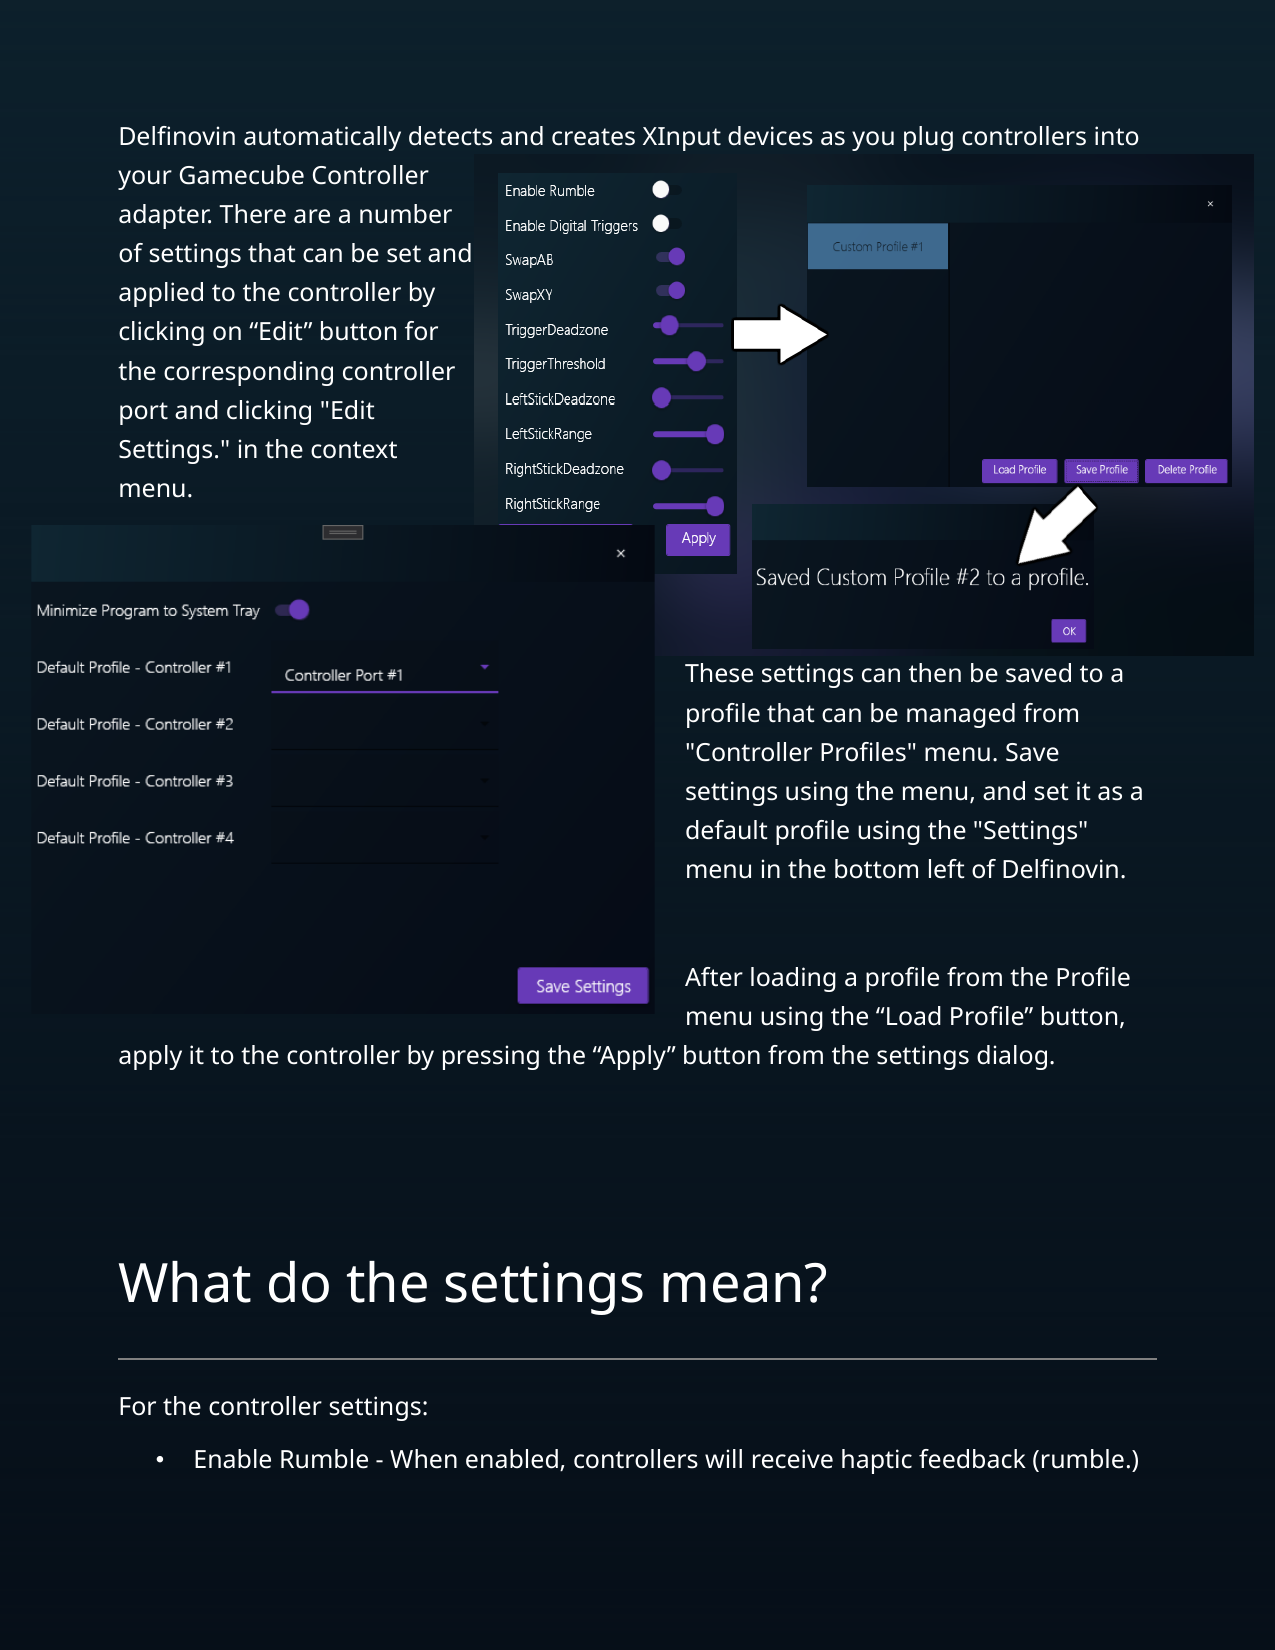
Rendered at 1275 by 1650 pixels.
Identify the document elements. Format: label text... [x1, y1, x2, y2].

text For the controller settings: [118, 1388, 1157, 1422]
picture [0, 0, 1275, 1650]
text After loading a profile from the Profile menu using the “Load Profile” button, apply it to the controller by pressing the “Apply” button from the settings dialog. [118, 959, 1157, 1072]
text These settings can then be saved to a profile that can be managed from "Controller Profiles" menu. Save settings using the menu, and set it as a default profile using the "Settings" menu in the bottom left of Delfinovin. [655, 656, 1157, 886]
list Enable Rumble - When enabled, controllers will receive haptic feedback (rumble.) [156, 1442, 1157, 1476]
text Delfinovin automatically detects and creates XInput devices as you plug controllers into your Gamecube Controller adapter. There are a number of settings that can be set and applied to the controller by clicking on “Edit” button for the corresponding controller port and clicking "Edit Settings." in the context menu. [118, 118, 1157, 505]
text What do the settings mean? [118, 1244, 1157, 1318]
